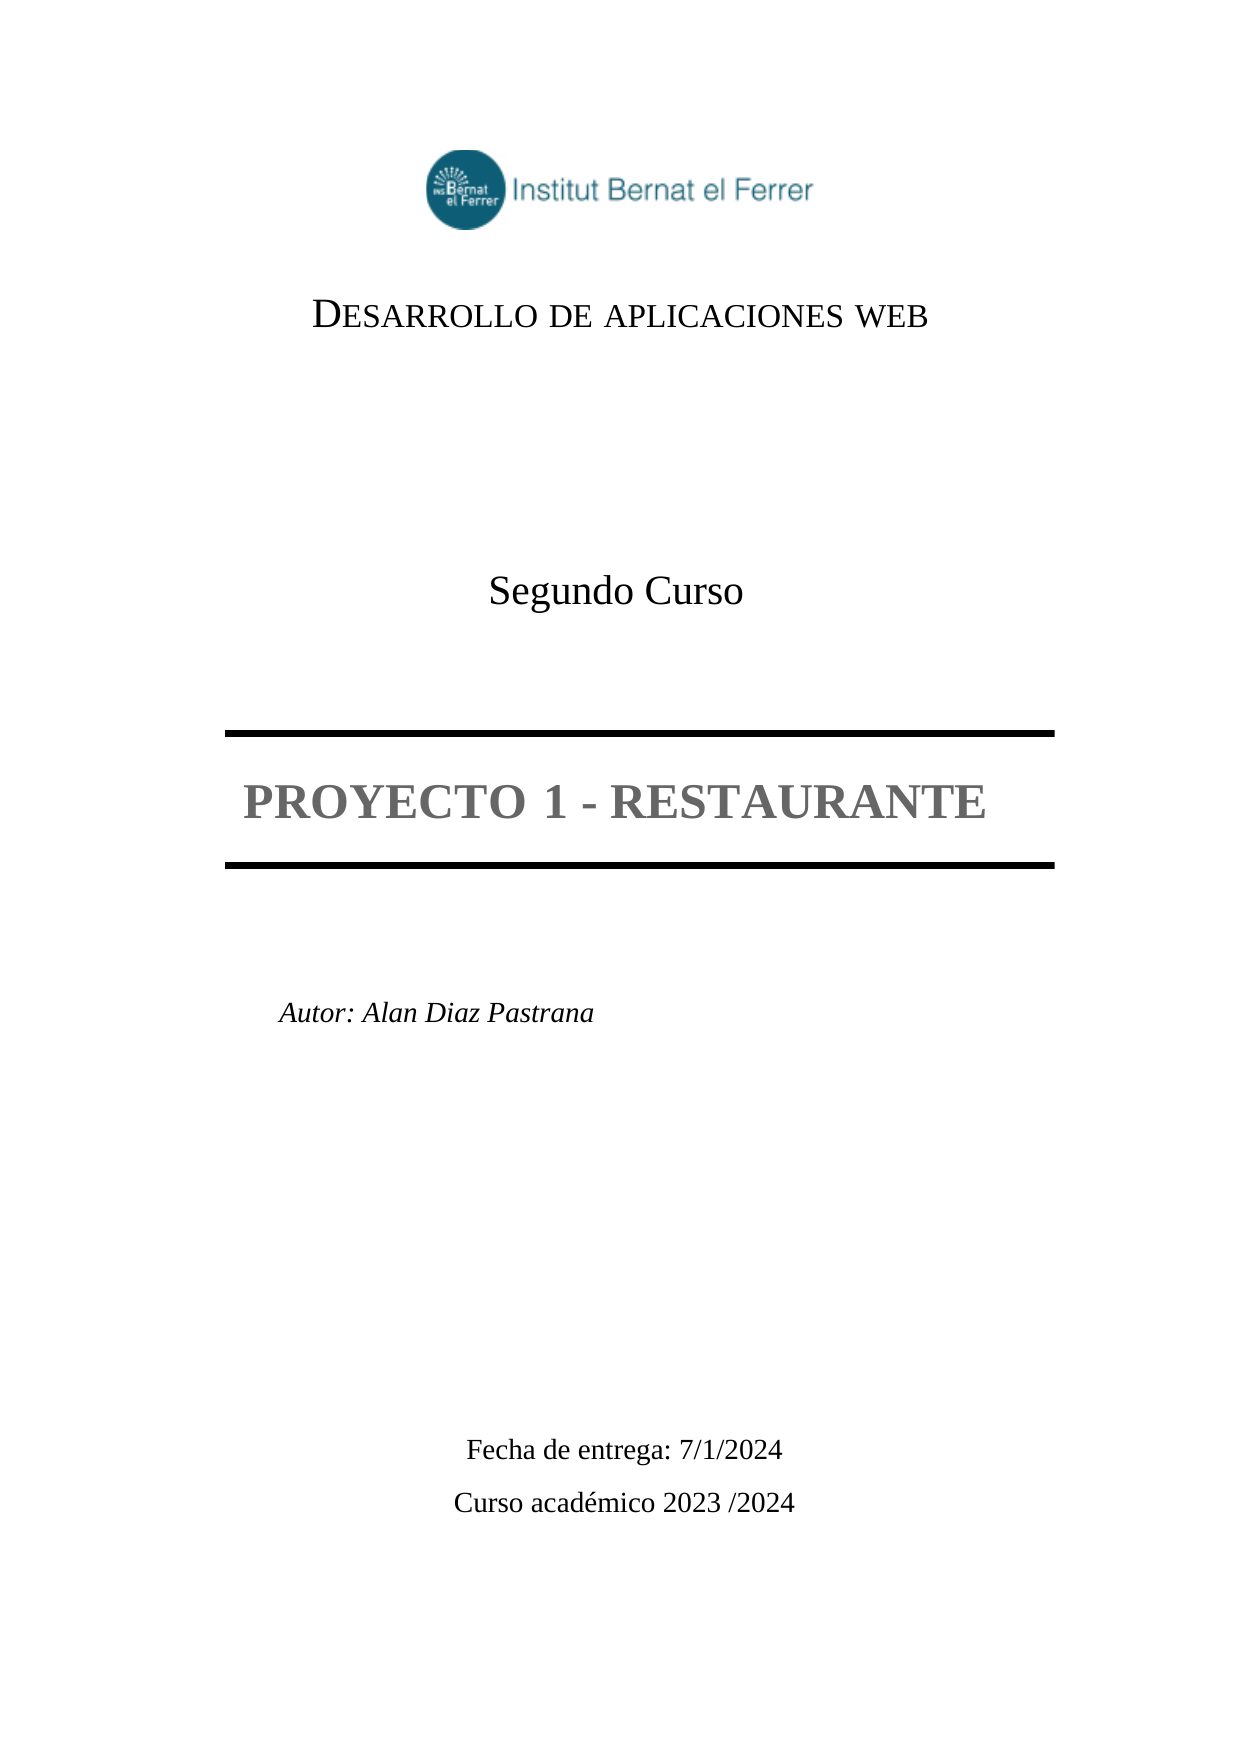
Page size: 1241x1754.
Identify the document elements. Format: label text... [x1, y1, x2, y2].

picture [426, 150, 814, 230]
picture [225, 862, 1055, 869]
text Segundo Curso [167, 565, 1007, 613]
text Fecha de entrega: 7/1/2024 [444, 1437, 805, 1465]
text Autor: Alan Diaz Pastrana [279, 995, 1090, 1028]
text PROYECTO 1 - RESTAURANTE [167, 772, 1007, 830]
picture [225, 730, 1055, 737]
text Desarrollo de aplicaciones web [150, 289, 1090, 337]
text Curso académico 2023 /2024 [444, 1490, 805, 1519]
